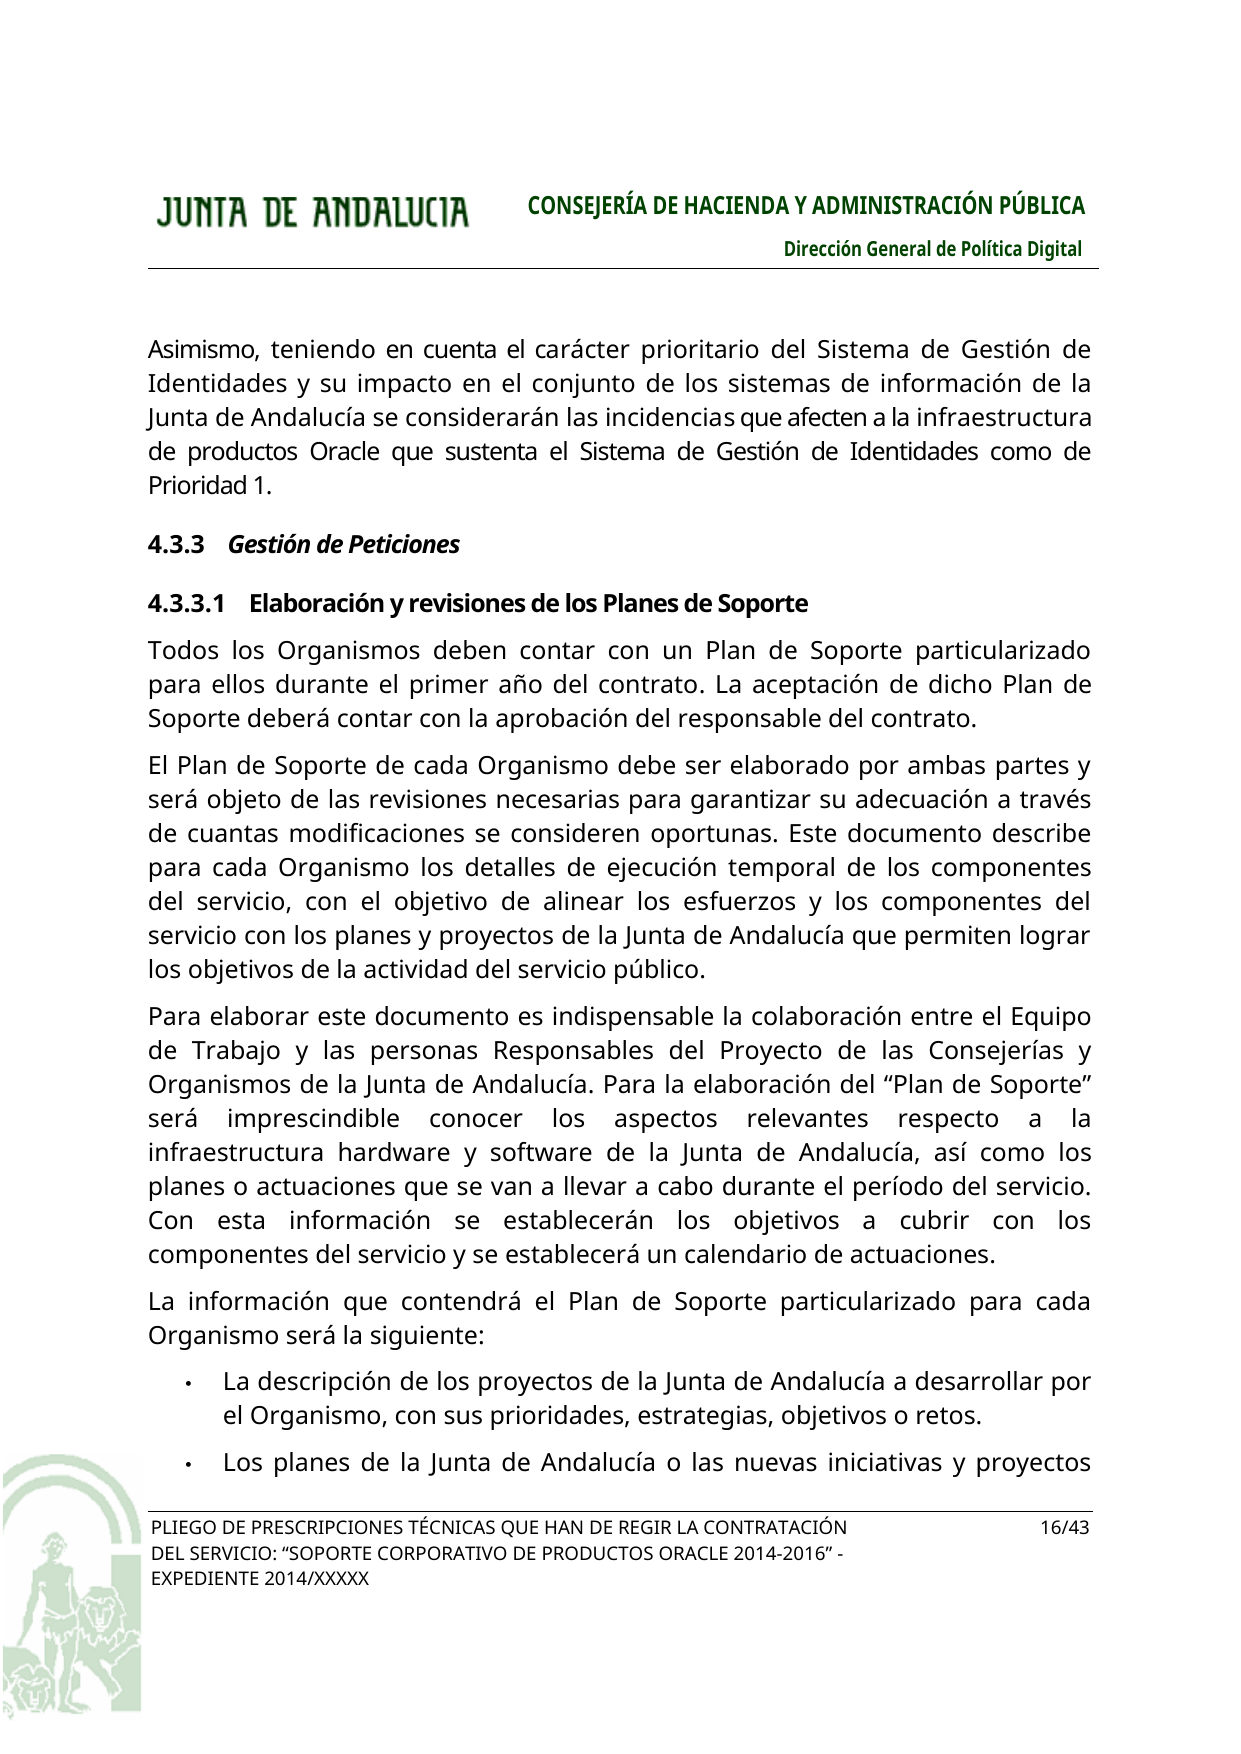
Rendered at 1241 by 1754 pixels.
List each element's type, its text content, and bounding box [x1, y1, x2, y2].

text Asimismo, teniendo en cuenta el carácter prioritario del Sistema de Gestión de Identidades y su impacto en el conjunto de los sistemas de información de la Junta de Andalucía se considerarán las incidencias que afecten a la infraestructura de productos Oracle que sustenta el Sistema de Gestión de Identidades como de Prioridad 1. [148, 332, 1093, 502]
picture [2, 1454, 144, 1722]
text El Plan de Soporte de cada Organismo debe ser elaborado por ambas partes y será objeto de las revisiones necesarias para garantizar su adecuación a través de cuantas modificaciones se consideren oportunas. Este documento describe para cada Organismo los detalles de ejecución temporal de los componentes del servicio, con el objetivo de alinear los esfuerzos y los componentes del servicio con los planes y proyectos de la Junta de Andalucía que permiten lograr los objetivos de la actividad del servicio público. [148, 747, 1093, 986]
text Para elaborar este documento es indispensable la colaboración entre el Equipo de Trabajo y las personas Responsables del Proyecto de las Consejerías y Organismos de la Junta de Andalucía. Para la elaboración del “Plan de Soporte” será imprescindible conocer los aspectos relevantes respecto a la infraestructura hardware y software de la Junta de Andalucía, así como los planes o actuaciones que se van a llevar a cabo durante el período del servicio. Con esta información se establecerán los objetivos a cubrir con los componentes del servicio y se establecerá un calendario de actuaciones. [148, 998, 1093, 1271]
list La descripción de los proyectos de la Junta de Andalucía a desarrollar por el Organismo, con sus prioridades, estrategias, objetivos o retos. [185, 1364, 1093, 1432]
text Todos los Organismos deben contar con un Plan de Soporte particularizado para ellos durante el primer año del contrato. La aceptación de dicho Plan de Soporte deberá contar con la aprobación del responsable del contrato. [148, 633, 1093, 735]
text La información que contendrá el Plan de Soporte particularizado para cada Organismo será la siguiente: [148, 1283, 1093, 1351]
picture [156, 197, 471, 229]
subtitle Elaboración y revisiones de los Planes de Soporte [148, 586, 1093, 620]
list Los planes de la Junta de Andalucía o las nuevas iniciativas y proyectos [185, 1444, 1093, 1479]
subtitle Gestión de Peticiones [148, 527, 1093, 561]
